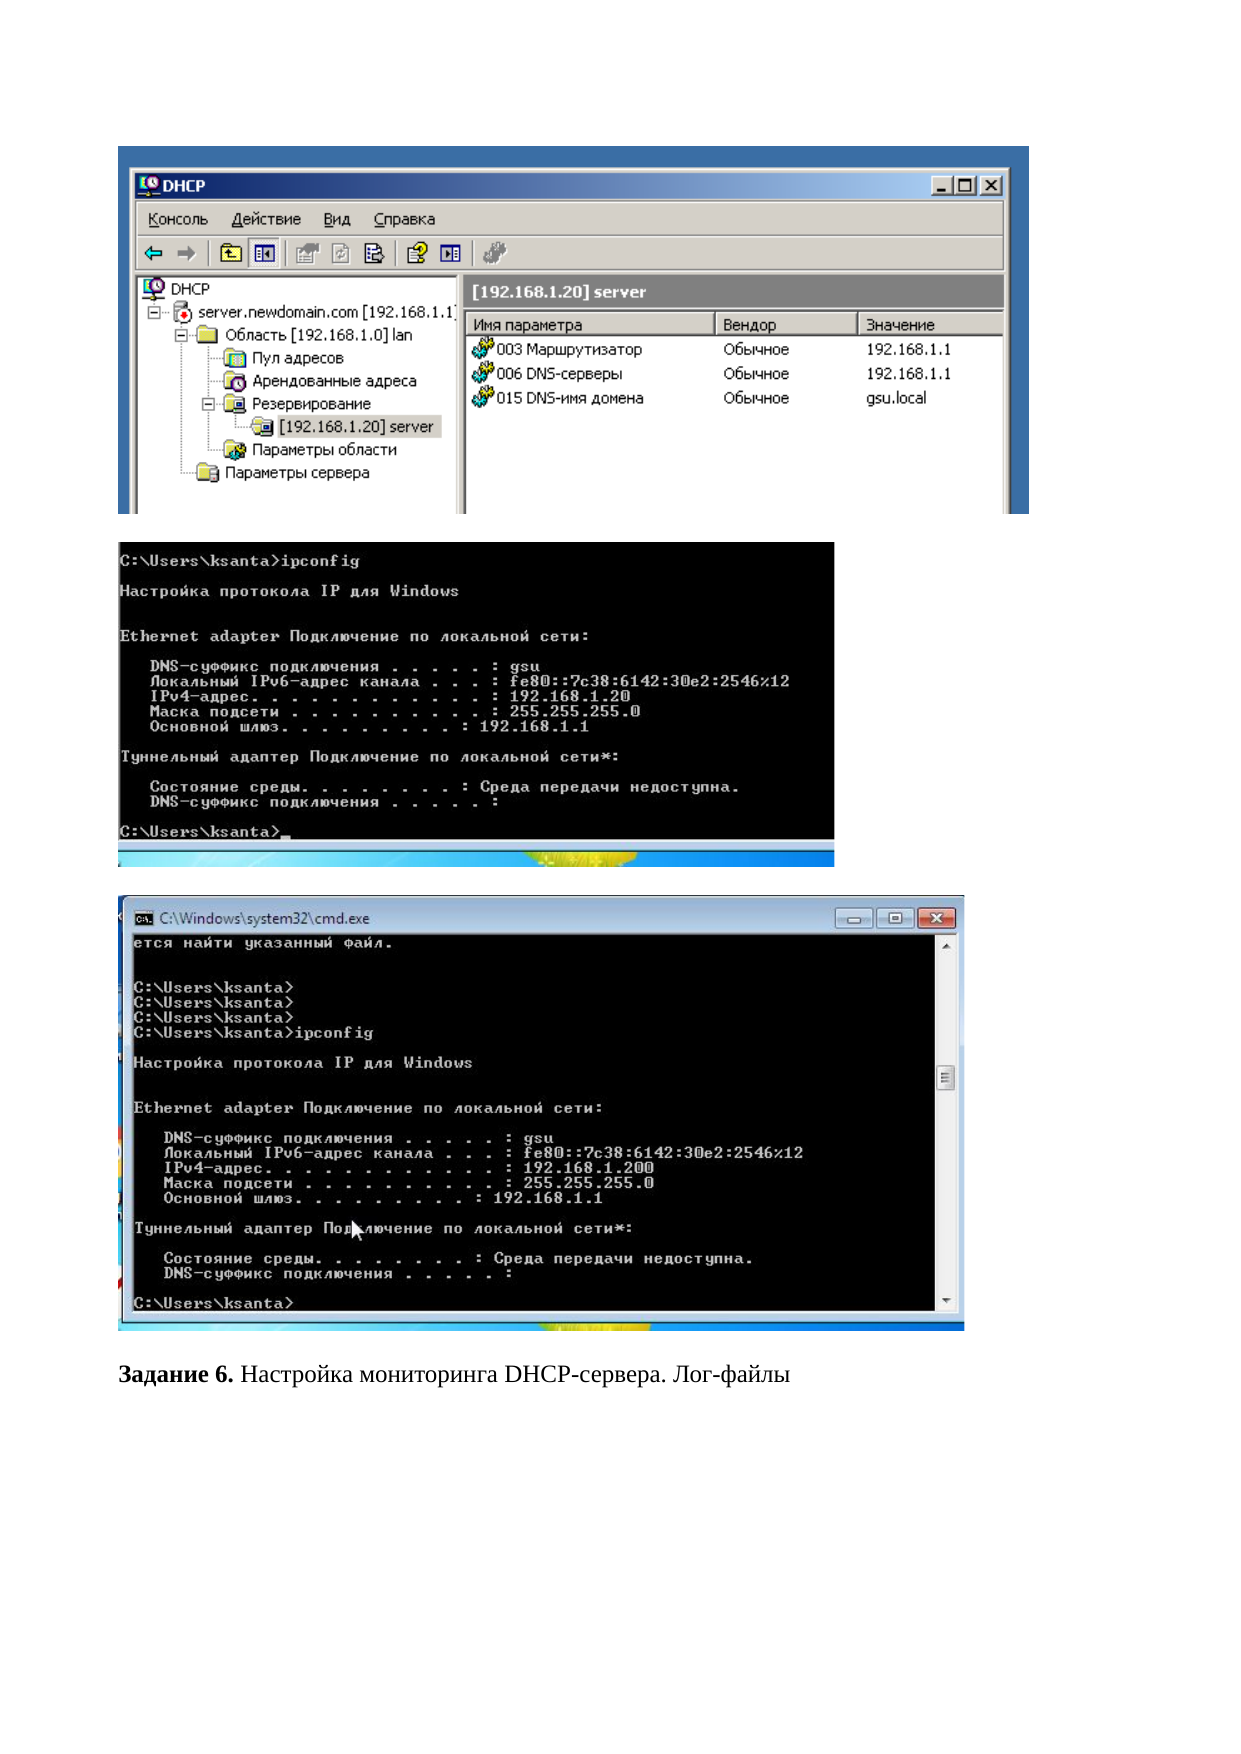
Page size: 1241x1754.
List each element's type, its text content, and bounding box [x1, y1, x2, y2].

text [118, 118, 1122, 513]
text Задание 6. Настройка мониторинга DHCP-сервера. Лог-файлы [118, 1359, 1122, 1388]
